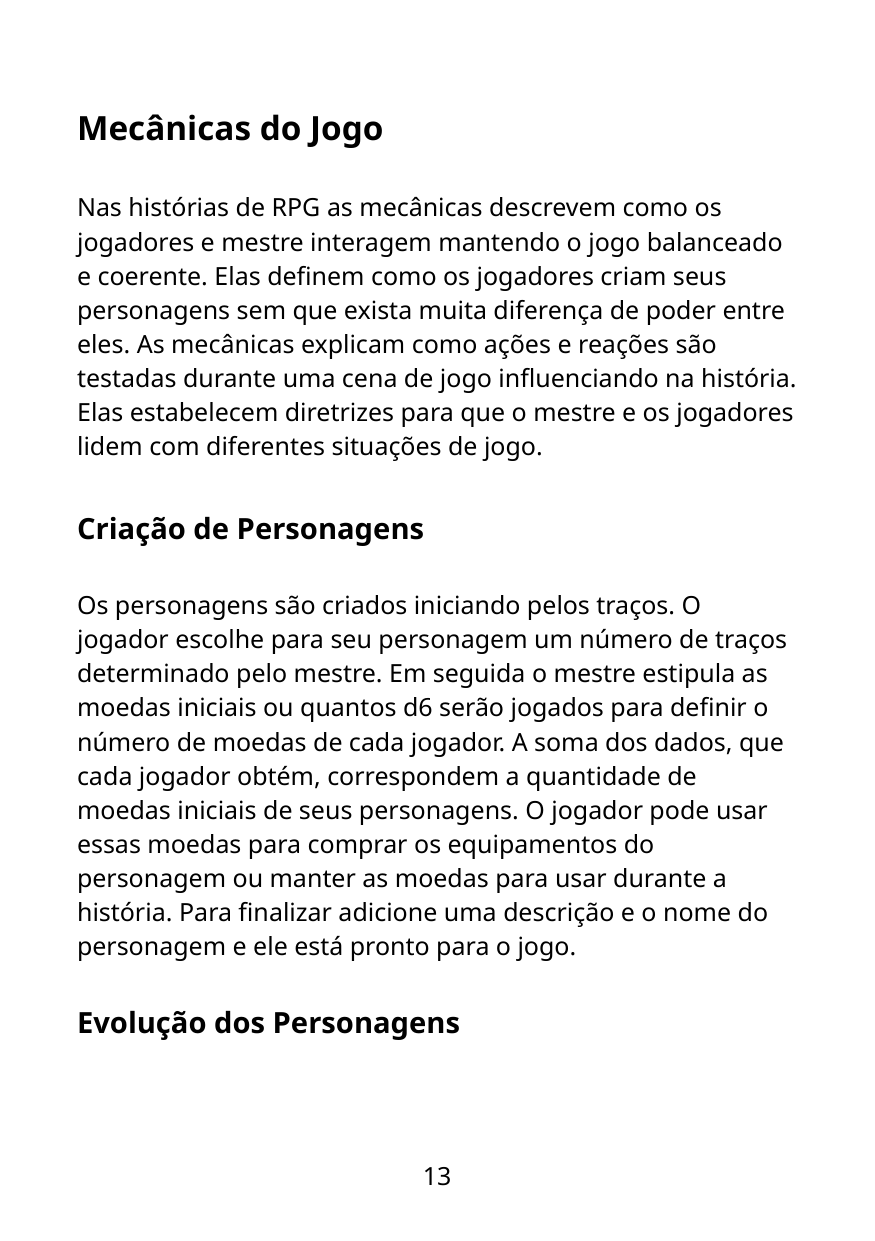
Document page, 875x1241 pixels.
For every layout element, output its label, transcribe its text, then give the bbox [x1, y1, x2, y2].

subtitle Criação de Personagens [77, 508, 797, 548]
subtitle Mecânicas do Jogo [77, 105, 797, 150]
text Os personagens são criados iniciando pelos traços. O jogador escolhe para seu personagem um número de traços determinado pelo mestre. Em seguida o mestre estipula as moedas iniciais ou quantos d6 serão jogados para definir o número de moedas de cada jogador. A soma dos dados, que cada jogador obtém, correspondem a quantidade de moedas iniciais de seus personagens. O jogador pode usar essas moedas para comprar os equipamentos do personagem ou manter as moedas para usar durante a história. Para finalizar adicione uma descrição e o nome do personagem e ele está pronto para o jogo. [77, 588, 797, 963]
text Nas histórias de RPG as mecânicas descrevem como os jogadores e mestre interagem mantendo o jogo balanceado e coerente. Elas definem como os jogadores criam seus personagens sem que exista muita diferença de poder entre eles. As mecânicas explicam como ações e reações são testadas durante uma cena de jogo influenciando na história. Elas estabelecem diretrizes para que o mestre e os jogadores lidem com diferentes situações de jogo. [77, 190, 797, 463]
subtitle Evolução dos Personagens [77, 1003, 797, 1042]
